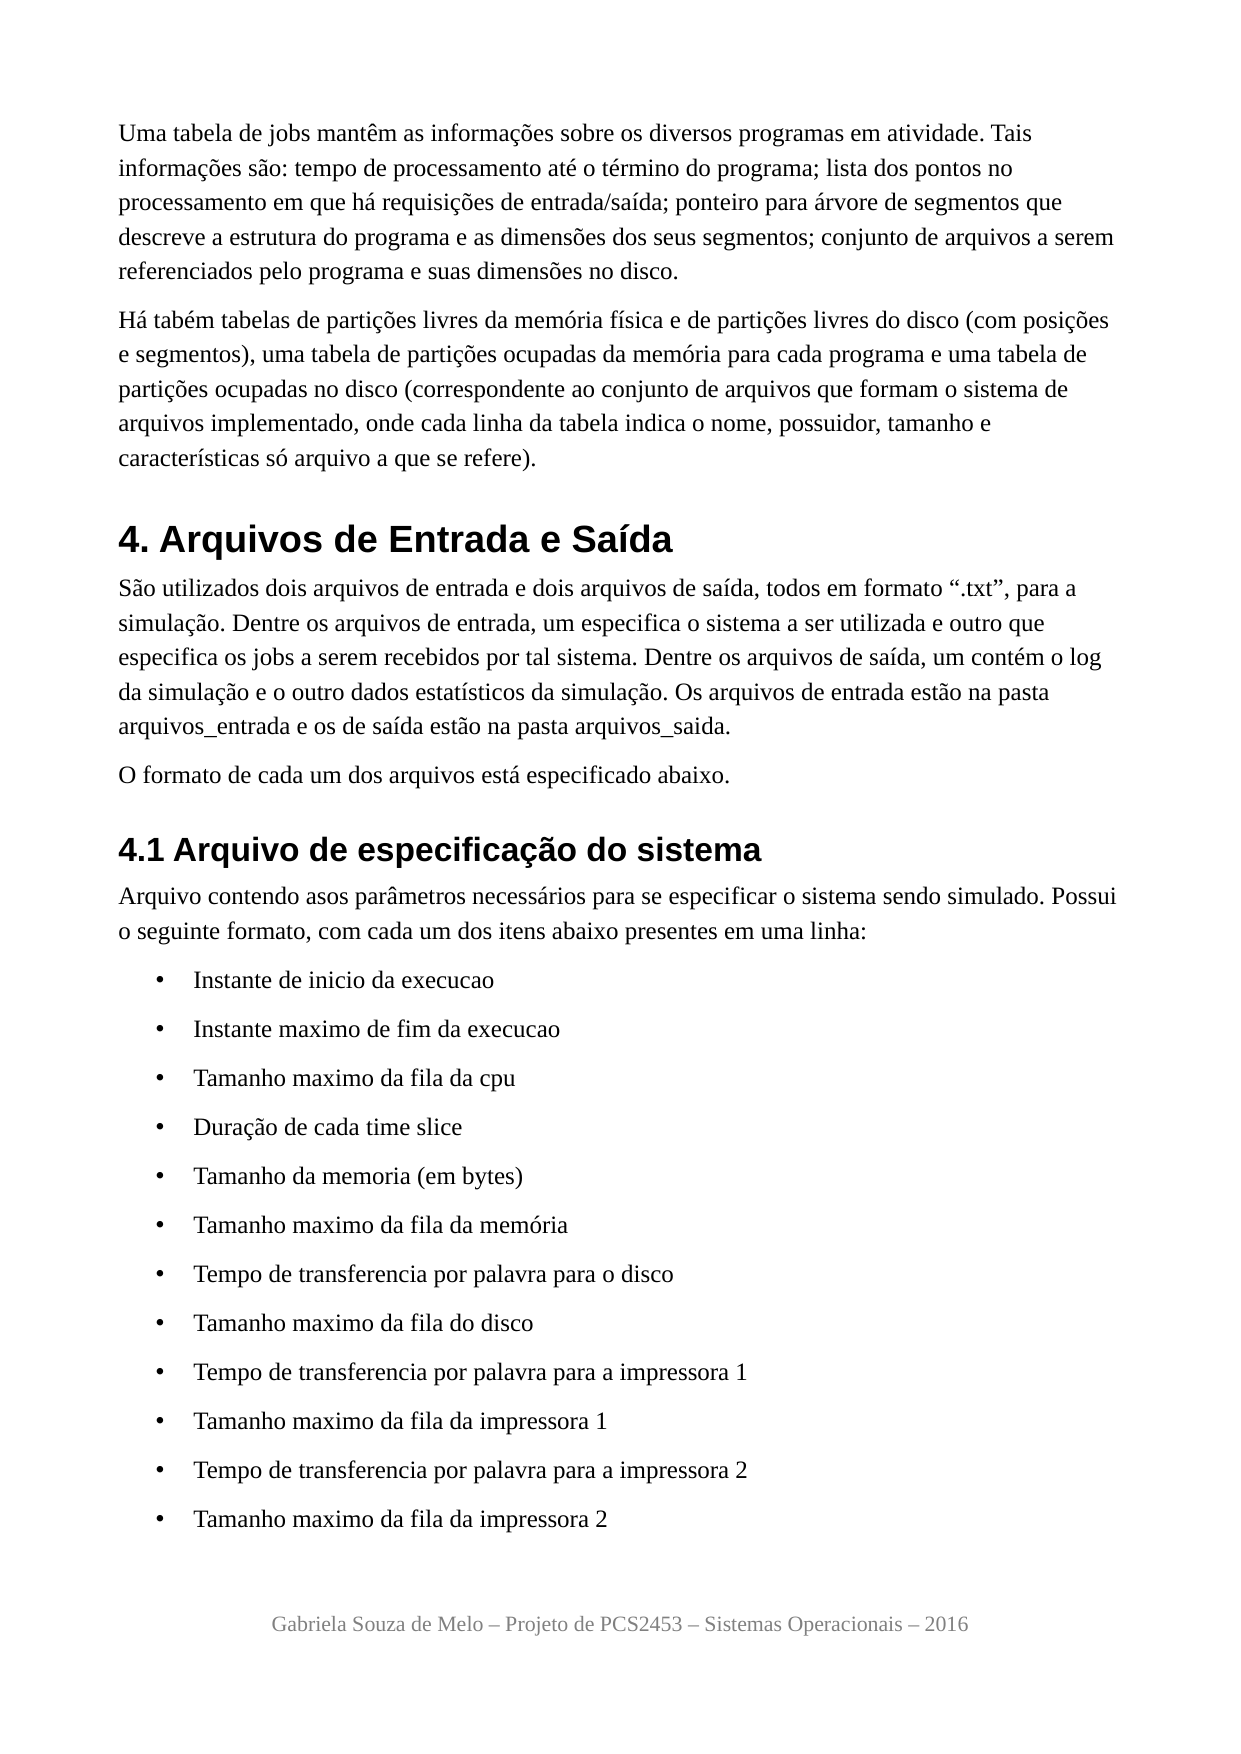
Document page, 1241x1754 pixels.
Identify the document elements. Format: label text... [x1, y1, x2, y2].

text Arquivo contendo asos parâmetros necessários para se especificar o sistema sendo simulado. Possui o seguinte formato, com cada um dos itens abaixo presentes em uma linha: [118, 881, 1122, 944]
list Tempo de transferencia por palavra para a impressora 1 [156, 1357, 1122, 1386]
list Tamanho maximo da fila da impressora 2 [156, 1504, 1122, 1533]
text O formato de cada um dos arquivos está especificado abaixo. [118, 760, 1122, 789]
list Tamanho maximo da fila do disco [156, 1308, 1122, 1337]
subtitle 4.1 Arquivo de especificação do sistema [118, 830, 1122, 869]
list Tamanho maximo da fila da impressora 1 [156, 1406, 1122, 1435]
list Tamanho da memoria (em bytes) [156, 1161, 1122, 1190]
text São utilizados dois arquivos de entrada e dois arquivos de saída, todos em formato “.txt”, para a simulação. Dentre os arquivos de entrada, um especifica o sistema a ser utilizada e outro que especifica os jobs a serem recebidos por tal sistema. Dentre os arquivos de saída, um contém o log da simulação e o outro dados estatísticos da simulação. Os arquivos de entrada estão na pasta arquivos_entrada e os de saída estão na pasta arquivos_saida. [118, 573, 1122, 740]
list Tempo de transferencia por palavra para o disco [156, 1259, 1122, 1288]
list Tempo de transferencia por palavra para a impressora 2 [156, 1455, 1122, 1484]
list Duração de cada time slice [156, 1112, 1122, 1141]
text Uma tabela de jobs mantêm as informações sobre os diversos programas em atividade. Tais informações são: tempo de processamento até o término do programa; lista dos pontos no processamento em que há requisições de entrada/saída; ponteiro para árvore de segmentos que descreve a estrutura do programa e as dimensões dos seus segmentos; conjunto de arquivos a serem referenciados pelo programa e suas dimensões no disco. [118, 118, 1122, 285]
list Tamanho maximo da fila da cpu [156, 1063, 1122, 1092]
subtitle 4. Arquivos de Entrada e Saída [118, 517, 1122, 561]
list Tamanho maximo da fila da memória [156, 1210, 1122, 1239]
list Instante de inicio da execucao [156, 965, 1122, 993]
list Instante maximo de fim da execucao [156, 1014, 1122, 1043]
text Há tabém tabelas de partições livres da memória física e de partições livres do disco (com posições e segmentos), uma tabela de partições ocupadas da memória para cada programa e uma tabela de partições ocupadas no disco (correspondente ao conjunto de arquivos que formam o sistema de arquivos implementado, onde cada linha da tabela indica o nome, possuidor, tamanho e características só arquivo a que se refere). [118, 305, 1122, 472]
